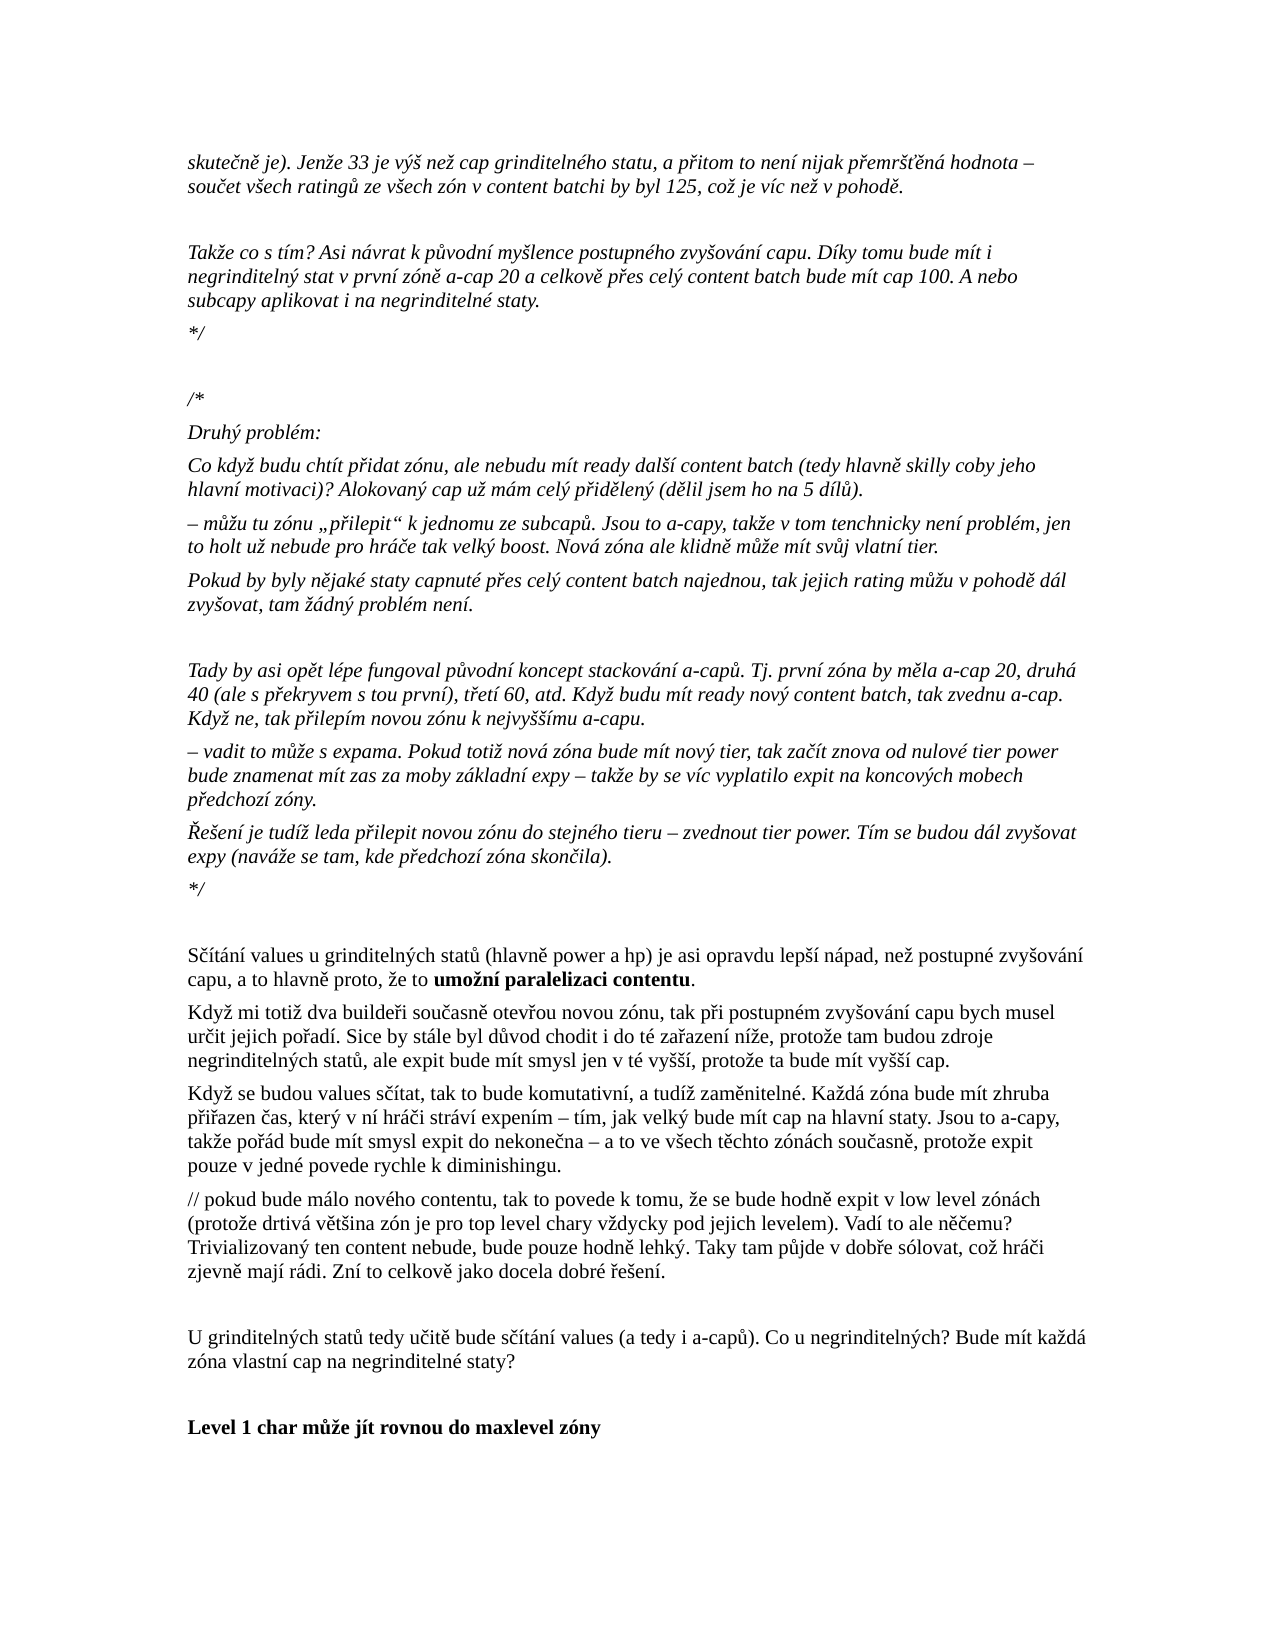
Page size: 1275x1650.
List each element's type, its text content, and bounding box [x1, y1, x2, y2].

text Když mi totiž dva buildeři současně otevřou novou zónu, tak při postupném zvyšování capu bych musel určit jejich pořadí. Sice by stále byl důvod chodit i do té zařazení níže, protože tam budou zdroje negrinditelných statů, ale expit bude mít smysl jen v té vyšší, protože ta bude mít vyšší cap. [187, 1000, 1087, 1072]
text – můžu tu zónu „přilepit“ k jednomu ze subcapů. Jsou to a-capy, takže v tom tenchnicky není problém, jen to holt už nebude pro hráče tak velký boost. Nová zóna ale klidně může mít svůj vlatní tier. [187, 510, 1087, 558]
text Když se budou values sčítat, tak to bude komutativní, a tudíž zaměnitelné. Každá zóna bude mít zhruba přiřazen čas, který v ní hráči stráví expením – tím, jak velký bude mít cap na hlavní staty. Jsou to a-capy, takže pořád bude mít smysl expit do nekonečna – a to ve všech těchto zónách současně, protože expit pouze v jedné povede rychle k diminishingu. [187, 1081, 1087, 1177]
text */ [187, 877, 1087, 901]
text Sčítání values u grinditelných statů (hlavně power a hp) je asi opravdu lepší nápad, než postupné zvyšování capu, a to hlavně proto, že to umožní paralelizaci contentu. [187, 943, 1087, 991]
text */ [187, 321, 1087, 345]
text U grinditelných statů tedy učitě bude sčítání values (a tedy i a-capů). Co u negrinditelných? Bude mít každá zóna vlastní cap na negrinditelné staty? [187, 1325, 1087, 1373]
text // pokud bude málo nového contentu, tak to povede k tomu, že se bude hodně expit v low level zónách (protože drtivá většina zón je pro top level chary vždycky pod jejich levelem). Vadí to ale něčemu? Trivializovaný ten content nebude, bude pouze hodně lehký. Taky tam půjde v dobře sólovat, což hráči zjevně mají rádi. Zní to celkově jako docela dobré řešení. [187, 1186, 1087, 1283]
text – vadit to může s expama. Pokud totiž nová zóna bude mít nový tier, tak začít znova od nulové tier power bude znamenat mít zas za moby základní expy – takže by se víc vyplatilo expit na koncových mobech předchozí zóny. [187, 739, 1087, 811]
text Takže co s tím? Asi návrat k původní myšlence postupného zvyšování capu. Díky tomu bude mít i negrinditelný stat v první zóně a-cap 20 a celkově přes celý content batch bude mít cap 100. A nebo subcapy aplikovat i na negrinditelné staty. [187, 240, 1087, 312]
text Pokud by byly nějaké staty capnuté přes celý content batch najednou, tak jejich rating můžu v pohodě dál zvyšovat, tam žádný problém není. [187, 567, 1087, 616]
text Řešení je tudíž leda přilepit novou zónu do stejného tieru – zvednout tier power. Tím se budou dál zvyšovat expy (naváže se tam, kde předchozí zóna skončila). [187, 820, 1087, 868]
text Tady by asi opět lépe fungoval původní koncept stackování a-capů. Tj. první zóna by měla a-cap 20, druhá 40 (ale s překryvem s tou první), třetí 60, atd. Když budu mít ready nový content batch, tak zvednu a-cap. Když ne, tak přilepím novou zónu k nejvyššímu a-capu. [187, 658, 1087, 730]
text Level 1 char může jít rovnou do maxlevel zóny [187, 1415, 1087, 1439]
text /* [187, 387, 1087, 411]
text Druhý problém: [187, 420, 1087, 444]
text Co když budu chtít přidat zónu, ale nebudu mít ready další content batch (tedy hlavně skilly coby jeho hlavní motivaci)? Alokovaný cap už mám celý přidělený (dělil jsem ho na 5 dílů). [187, 453, 1087, 501]
text skutečně je). Jenže 33 je výš než cap grinditelného statu, a přitom to není nijak přemršťěná hodnota – součet všech ratingů ze všech zón v content batchi by byl 125, což je víc než v pohodě. [187, 150, 1087, 198]
